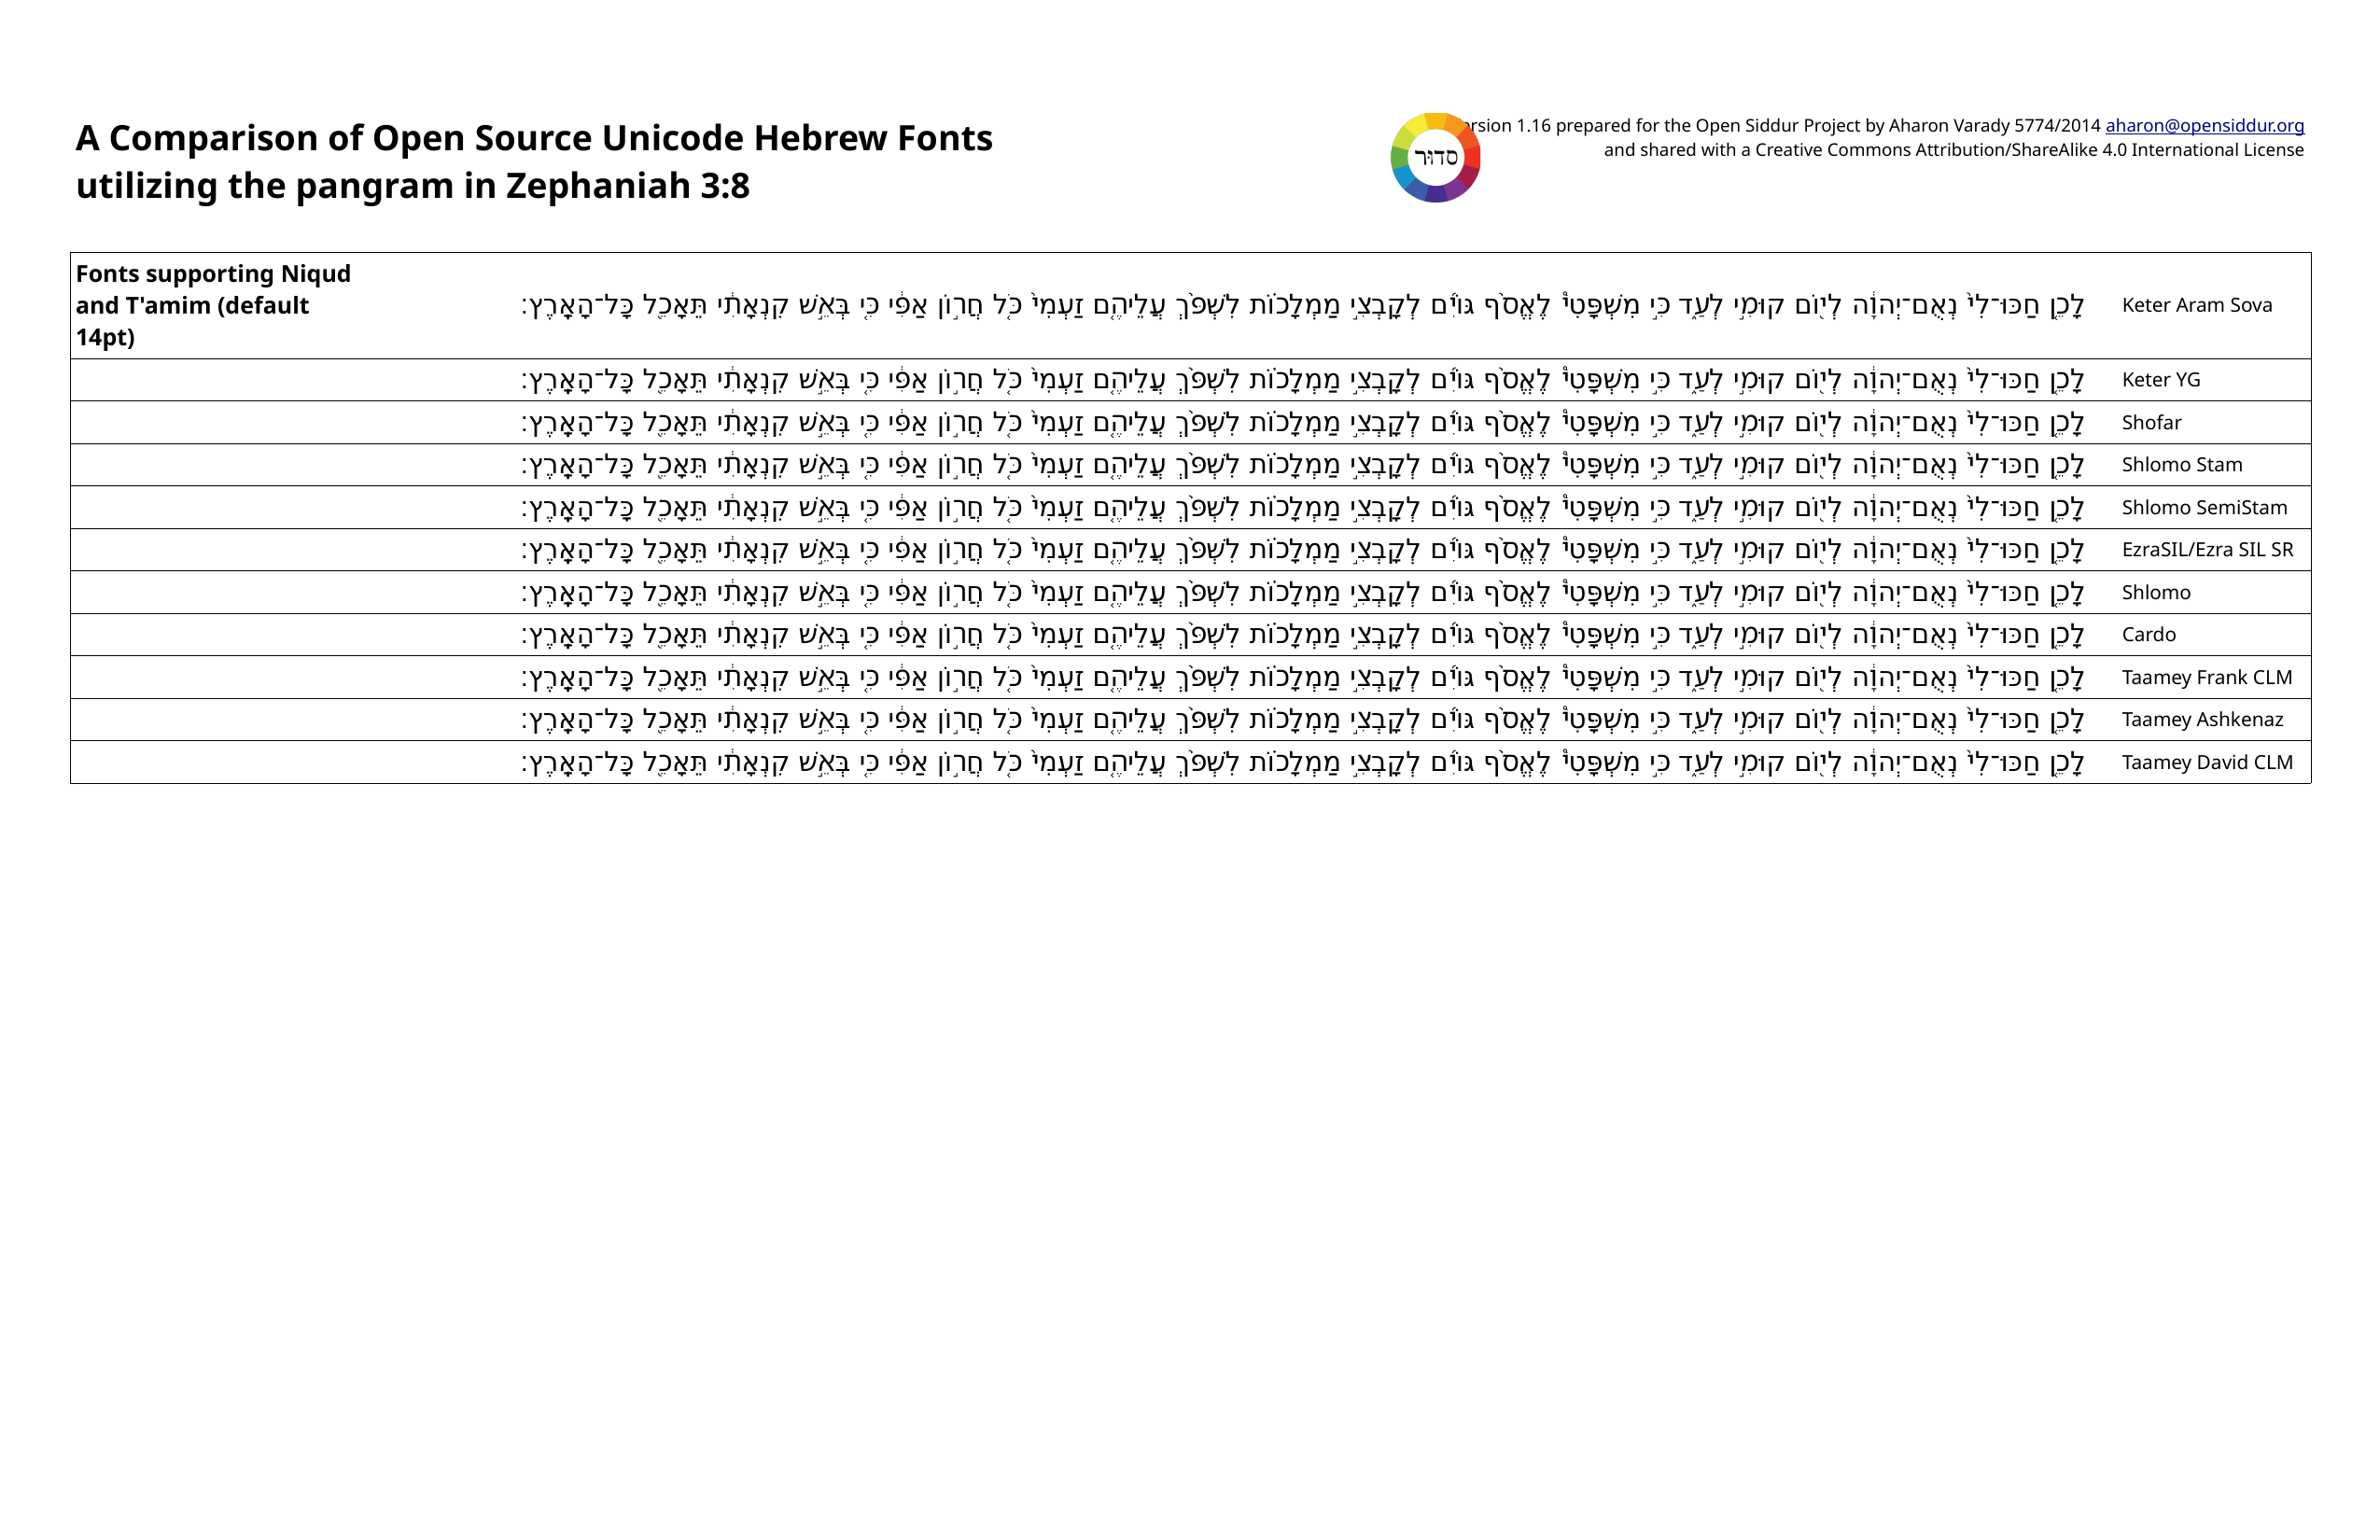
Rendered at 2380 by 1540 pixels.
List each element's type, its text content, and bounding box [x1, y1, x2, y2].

table_cell [2092, 486, 2117, 528]
table_header Keter Aram Sova [2117, 253, 2311, 357]
table_cell Shlomo Stam [2117, 444, 2311, 485]
table_cell Shlomo [2117, 571, 2311, 613]
table_cell לָכֵ֤ן חַכּוּ־לִי֙ נְאֻם־יְהוָ֔ה לְי֖וֹם קוּמִ֣י לְעַ֑ד כִּ֣י מִשְׁפָּטִי֩ לֶאֱסֹ֨ף גּוֹיִ֜ם לְקָבְצִ֣י מַמְלָכ֗וֹת לִשְׁפֹּ֨ךְ עֲלֵיהֶ֤ם זַעְמִי֙ כֹּ֚ל חֲר֣וֹן אַפִּ֔י כִּ֚י בְּאֵ֣שׁ קִנְאָתִ֔י תֵּאָכֵ֖ל כָּל־הָאָֽרֶץ׃ [367, 401, 2092, 442]
table_cell לָכֵ֤ן חַכּוּ־לִי֙ נְאֻם־יְהוָ֔ה לְי֖וֹם קוּמִ֣י לְעַ֑ד כִּ֣י מִשְׁפָּטִי֩ לֶאֱסֹ֨ף גּוֹיִ֜ם לְקָבְצִ֣י מַמְלָכ֗וֹת לִשְׁפֹּ֨ךְ עֲלֵיהֶ֤ם זַעְמִי֙ כֹּ֚ל חֲר֣וֹן אַפִּ֔י כִּ֚י בְּאֵ֣שׁ קִנְאָתִ֔י תֵּאָכֵ֖ל כָּל־הָאָֽרֶץ׃ [367, 741, 2092, 783]
table_cell [71, 444, 367, 485]
table_header Fonts supporting Niqud and T'amim (default 14pt) [71, 253, 367, 357]
table_cell Cardo [2117, 614, 2311, 655]
table_header Version 1.16 prepared for the Open Siddur Project by Aharon Varady 5774/2014 aharon@opensiddur.org and shared with a Creative Commons Attribution/ShareAlike 4.0 International License [1322, 108, 2310, 214]
table_cell Shlomo SemiStam [2117, 486, 2311, 528]
table_cell לָכֵ֤ן חַכּוּ־לִי֙ נְאֻם־יְהוָ֔ה לְי֖וֹם קוּמִ֣י לְעַ֑ד כִּ֣י מִשְׁפָּטִי֩ לֶאֱסֹ֨ף גּוֹיִ֜ם לְקָבְצִ֣י מַמְלָכ֗וֹת לִשְׁפֹּ֨ךְ עֲלֵיהֶ֤ם זַעְמִי֙ כֹּ֚ל חֲר֣וֹן אַפִּ֔י כִּ֚י בְּאֵ֣שׁ קִנְאָתִ֔י תֵּאָכֵ֖ל כָּל־הָאָֽרֶץ׃ [367, 486, 2092, 528]
table_cell לָכֵ֤ן חַכּוּ־לִי֙ נְאֻם־יְהוָ֔ה לְי֖וֹם קוּמִ֣י לְעַ֑ד כִּ֣י מִשְׁפָּטִי֩ לֶאֱסֹ֨ף גּוֹיִ֜ם לְקָבְצִ֣י מַמְלָכ֗וֹת לִשְׁפֹּ֨ךְ עֲלֵיהֶ֤ם זַעְמִי֙ כֹּ֚ל חֲר֣וֹן אַפִּ֔י כִּ֚י בְּאֵ֣שׁ קִנְאָתִ֔י תֵּאָכֵ֖ל כָּל־הָאָֽרֶץ׃ [71, 529, 2092, 570]
table_cell לָכֵ֤ן חַכּוּ־לִי֙ נְאֻם־יְהוָ֔ה לְי֖וֹם קוּמִ֣י לְעַ֑ד כִּ֣י מִשְׁפָּטִי֩ לֶאֱסֹ֨ף גּוֹיִ֜ם לְקָבְצִ֣י מַמְלָכ֗וֹת לִשְׁפֹּ֨ךְ עֲלֵיהֶ֤ם זַעְמִי֙ כֹּ֚ל חֲר֣וֹן אַפִּ֔י כִּ֚י בְּאֵ֣שׁ קִנְאָתִ֔י תֵּאָכֵ֖ל כָּל־הָאָֽרֶץ׃ [367, 444, 2092, 485]
table_cell לָכֵ֤ן חַכּוּ־לִי֙ נְאֻם־יְהוָ֔ה לְי֖וֹם קוּמִ֣י לְעַ֑ד כִּ֣י מִשְׁפָּטִי֩ לֶאֱסֹ֨ף גּוֹיִ֜ם לְקָבְצִ֣י מַמְלָכ֗וֹת לִשְׁפֹּ֨ךְ עֲלֵיהֶ֤ם זַעְמִי֙ כֹּ֚ל חֲר֣וֹן אַפִּ֔י כִּ֚י בְּאֵ֣שׁ קִנְאָתִ֔י תֵּאָכֵ֖ל כָּל־הָאָֽרֶץ׃ [367, 359, 2092, 400]
table_header A Comparison of Open Source Unicode Hebrew Fonts utilizing the pangram in Zephaniah 3:8 [70, 108, 1322, 214]
table_cell Shofar [2117, 401, 2311, 442]
table_cell [2092, 614, 2117, 655]
table_cell לָכֵ֤ן חַכּוּ־לִי֙ נְאֻם־יְהוָ֔ה לְי֖וֹם קוּמִ֣י לְעַ֑ד כִּ֣י מִשְׁפָּטִי֩ לֶאֱסֹ֨ף גּוֹיִ֜ם לְקָבְצִ֣י מַמְלָכ֗וֹת לִשְׁפֹּ֨ךְ עֲלֵיהֶ֤ם זַעְמִי֙ כֹּ֚ל חֲר֣וֹן אַפִּ֔י כִּ֚י בְּאֵ֣שׁ קִנְאָתִ֔י תֵּאָכֵ֖ל כָּל־הָאָֽרֶץ׃ [71, 656, 2092, 698]
table_cell לָכֵ֤ן חַכּוּ־לִי֙ נְאֻם־יְהוָ֔ה לְי֖וֹם קוּמִ֣י לְעַ֑ד כִּ֣י מִשְׁפָּטִי֩ לֶאֱסֹ֨ף גּוֹיִ֜ם לְקָבְצִ֣י מַמְלָכ֗וֹת לִשְׁפֹּ֨ךְ עֲלֵיהֶ֤ם זַעְמִי֙ כֹּ֚ל חֲר֣וֹן אַפִּ֔י כִּ֚י בְּאֵ֣שׁ קִנְאָתִ֔י תֵּאָכֵ֖ל כָּל־הָאָֽרֶץ׃ [71, 571, 2092, 613]
table_cell [71, 741, 367, 783]
table_cell [2092, 699, 2117, 740]
table_cell לָכֵ֤ן חַכּוּ־לִי֙ נְאֻם־יְהוָ֔ה לְי֖וֹם קוּמִ֣י לְעַ֑ד כִּ֣י מִשְׁפָּטִי֩ לֶאֱסֹ֨ף גּוֹיִ֜ם לְקָבְצִ֣י מַמְלָכ֗וֹת לִשְׁפֹּ֨ךְ עֲלֵיהֶ֤ם זַעְמִי֙ כֹּ֚ל חֲר֣וֹן אַפִּ֔י כִּ֚י בְּאֵ֣שׁ קִנְאָתִ֔י תֵּאָכֵ֖ל כָּל־הָאָֽרֶץ׃ [71, 614, 2092, 655]
table_cell [71, 401, 367, 442]
picture [1391, 113, 1481, 203]
table_cell [2092, 444, 2117, 485]
table_cell [71, 486, 367, 528]
table_cell [2092, 401, 2117, 442]
table_cell [2092, 741, 2117, 783]
table_cell EzraSIL/Ezra SIL SR [2117, 529, 2311, 570]
table_cell [2092, 529, 2117, 570]
table_header [2092, 253, 2117, 357]
table_cell [2092, 656, 2117, 698]
table_cell Taamey David CLM [2117, 741, 2311, 783]
table_cell [2092, 359, 2117, 400]
table_cell Taamey Frank CLM [2117, 656, 2311, 698]
table_cell [2092, 571, 2117, 613]
table_cell [71, 359, 367, 400]
table_cell Taamey Ashkenaz [2117, 699, 2311, 740]
table_cell לָכֵ֤ן חַכּוּ־לִי֙ נְאֻם־יְהוָ֔ה לְי֖וֹם קוּמִ֣י לְעַ֑ד כִּ֣י מִשְׁפָּטִי֩ לֶאֱסֹ֨ף גּוֹיִ֜ם לְקָבְצִ֣י מַמְלָכ֗וֹת לִשְׁפֹּ֨ךְ עֲלֵיהֶ֤ם זַעְמִי֙ כֹּ֚ל חֲר֣וֹן אַפִּ֔י כִּ֚י בְּאֵ֣שׁ קִנְאָתִ֔י תֵּאָכֵ֖ל כָּל־הָאָֽרֶץ׃ [71, 699, 2092, 740]
table_cell Keter YG [2117, 359, 2311, 400]
table_header לָכֵ֤ן חַכּוּ־לִי֙ נְאֻם־יְהוָ֔ה לְי֖וֹם קוּמִ֣י לְעַ֑ד כִּ֣י מִשְׁפָּטִי֩ לֶאֱסֹ֨ף גּוֹיִ֜ם לְקָבְצִ֣י מַמְלָכ֗וֹת לִשְׁפֹּ֨ךְ עֲלֵיהֶ֤ם זַעְמִי֙ כֹּ֚ל חֲר֣וֹן אַפִּ֔י כִּ֚י בְּאֵ֣שׁ קִנְאָתִ֔י תֵּאָכֵ֖ל כָּל־הָאָֽרֶץ׃ [367, 253, 2092, 357]
